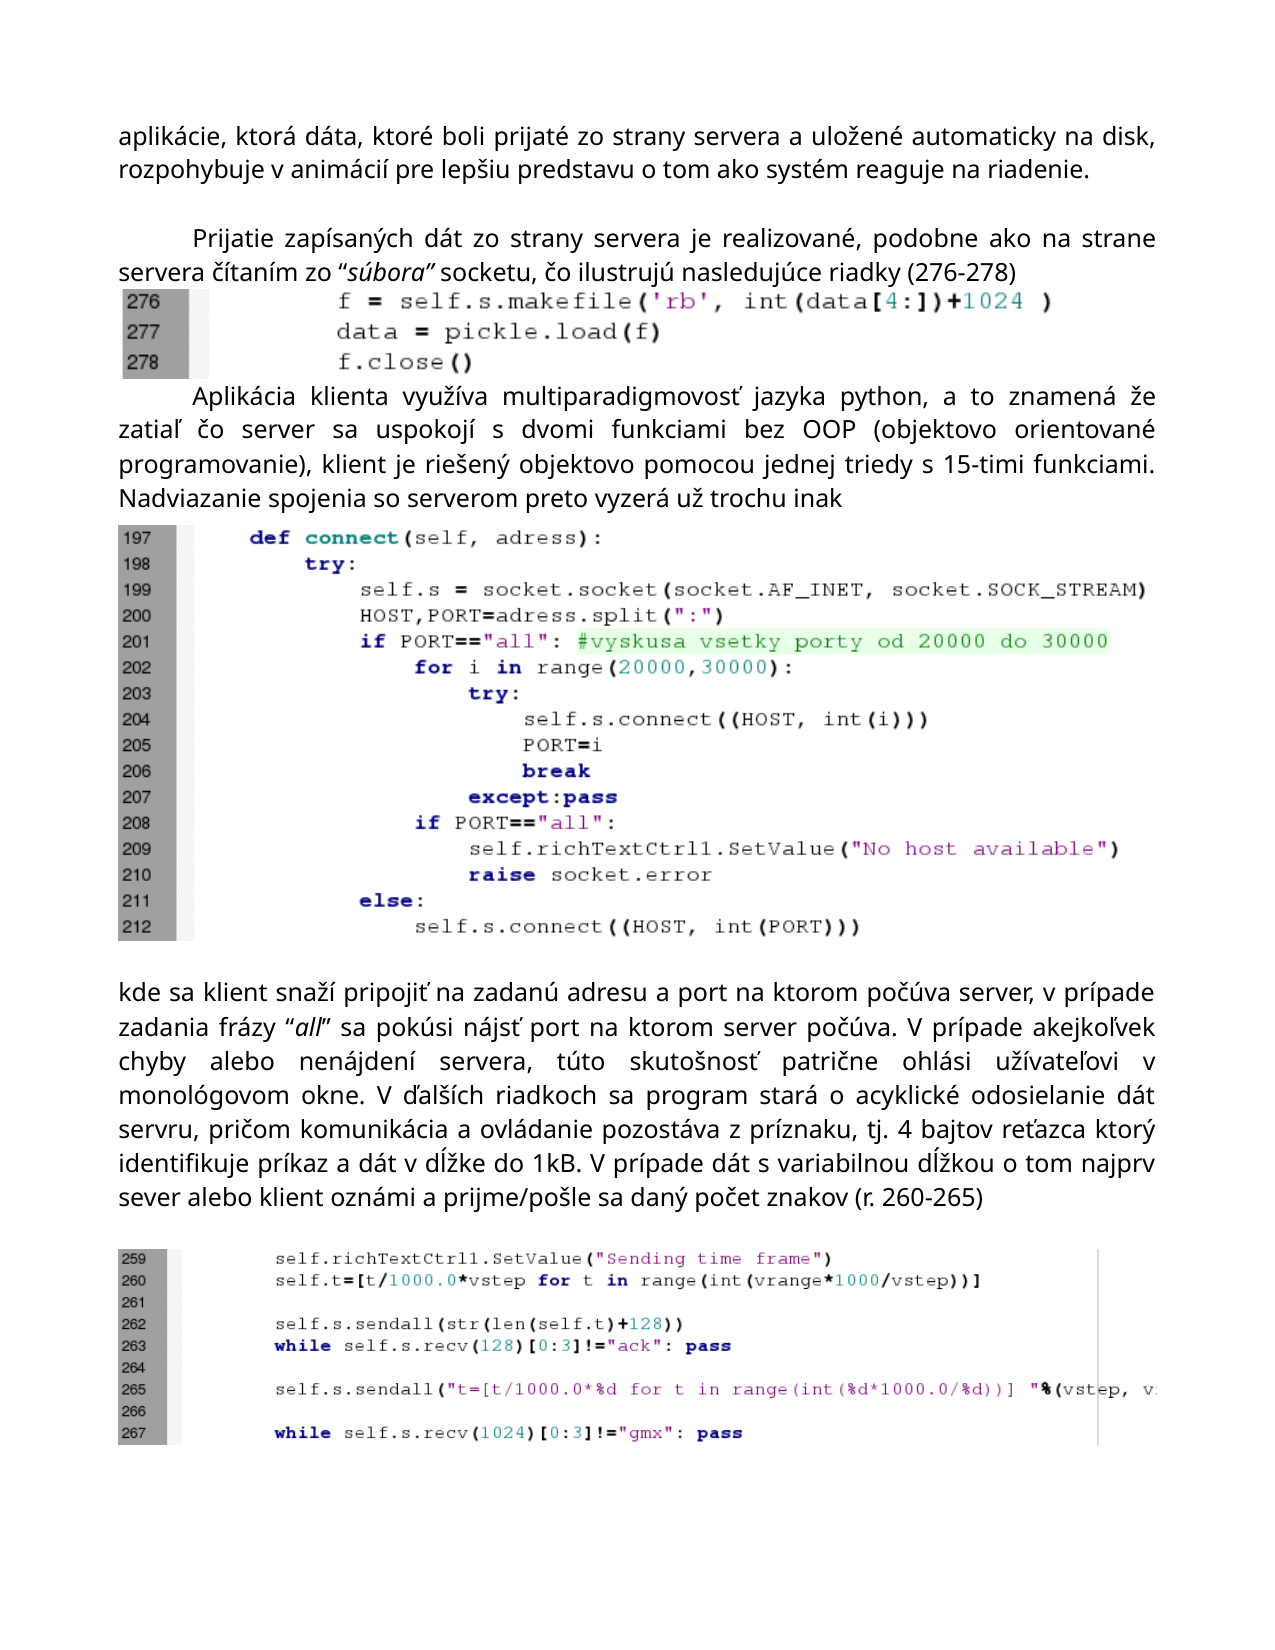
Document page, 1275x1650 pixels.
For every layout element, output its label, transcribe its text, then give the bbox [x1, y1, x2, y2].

picture [118, 1249, 1157, 1445]
text Aplikácia klienta využíva multiparadigmovosť jazyka python, a to znamená že zatiaľ čo server sa uspokojí s dvomi funkciami bez OOP (objektovo orientované programovanie), klient je riešený objektovo pomocou jednej triedy s 15-timi funkciami. Nadviazanie spojenia so serverom preto vyzerá už trochu inak [118, 288, 1157, 514]
text aplikácie, ktorá dáta, ktoré boli prijaté zo strany servera a uložené automaticky na disk, rozpohybuje v animácií pre lepšiu predstavu o tom ako systém reaguje na riadenie. [118, 118, 1157, 186]
text Prijatie zapísaných dát zo strany servera je realizované, podobne ako na strane servera čítaním zo “súbora” socketu, čo ilustrujú nasledujúce riadky (276-278) [118, 220, 1157, 288]
picture [122, 289, 1068, 379]
picture [118, 525, 1157, 941]
text kde sa klient snaží pripojiť na zadanú adresu a port na ktorom počúva server, v prípade zadania frázy “all” sa pokúsi nájsť port na ktorom server počúva. V prípade akejkoľvek chyby alebo nenájdení servera, túto skutošnosť patrične ohlási užívateľovi v monológovom okne. V ďalších riadkoch sa program stará o acyklické odosielanie dát servru, pričom komunikácia a ovládanie pozostáva z príznaku, tj. 4 bajtov reťazca ktorý identifikuje príkaz a dát v dĺžke do 1kB. V prípade dát s variabilnou dĺžkou o tom najprv sever alebo klient oznámi a prijme/pošle sa daný počet znakov (r. 260-265) [118, 975, 1157, 1213]
